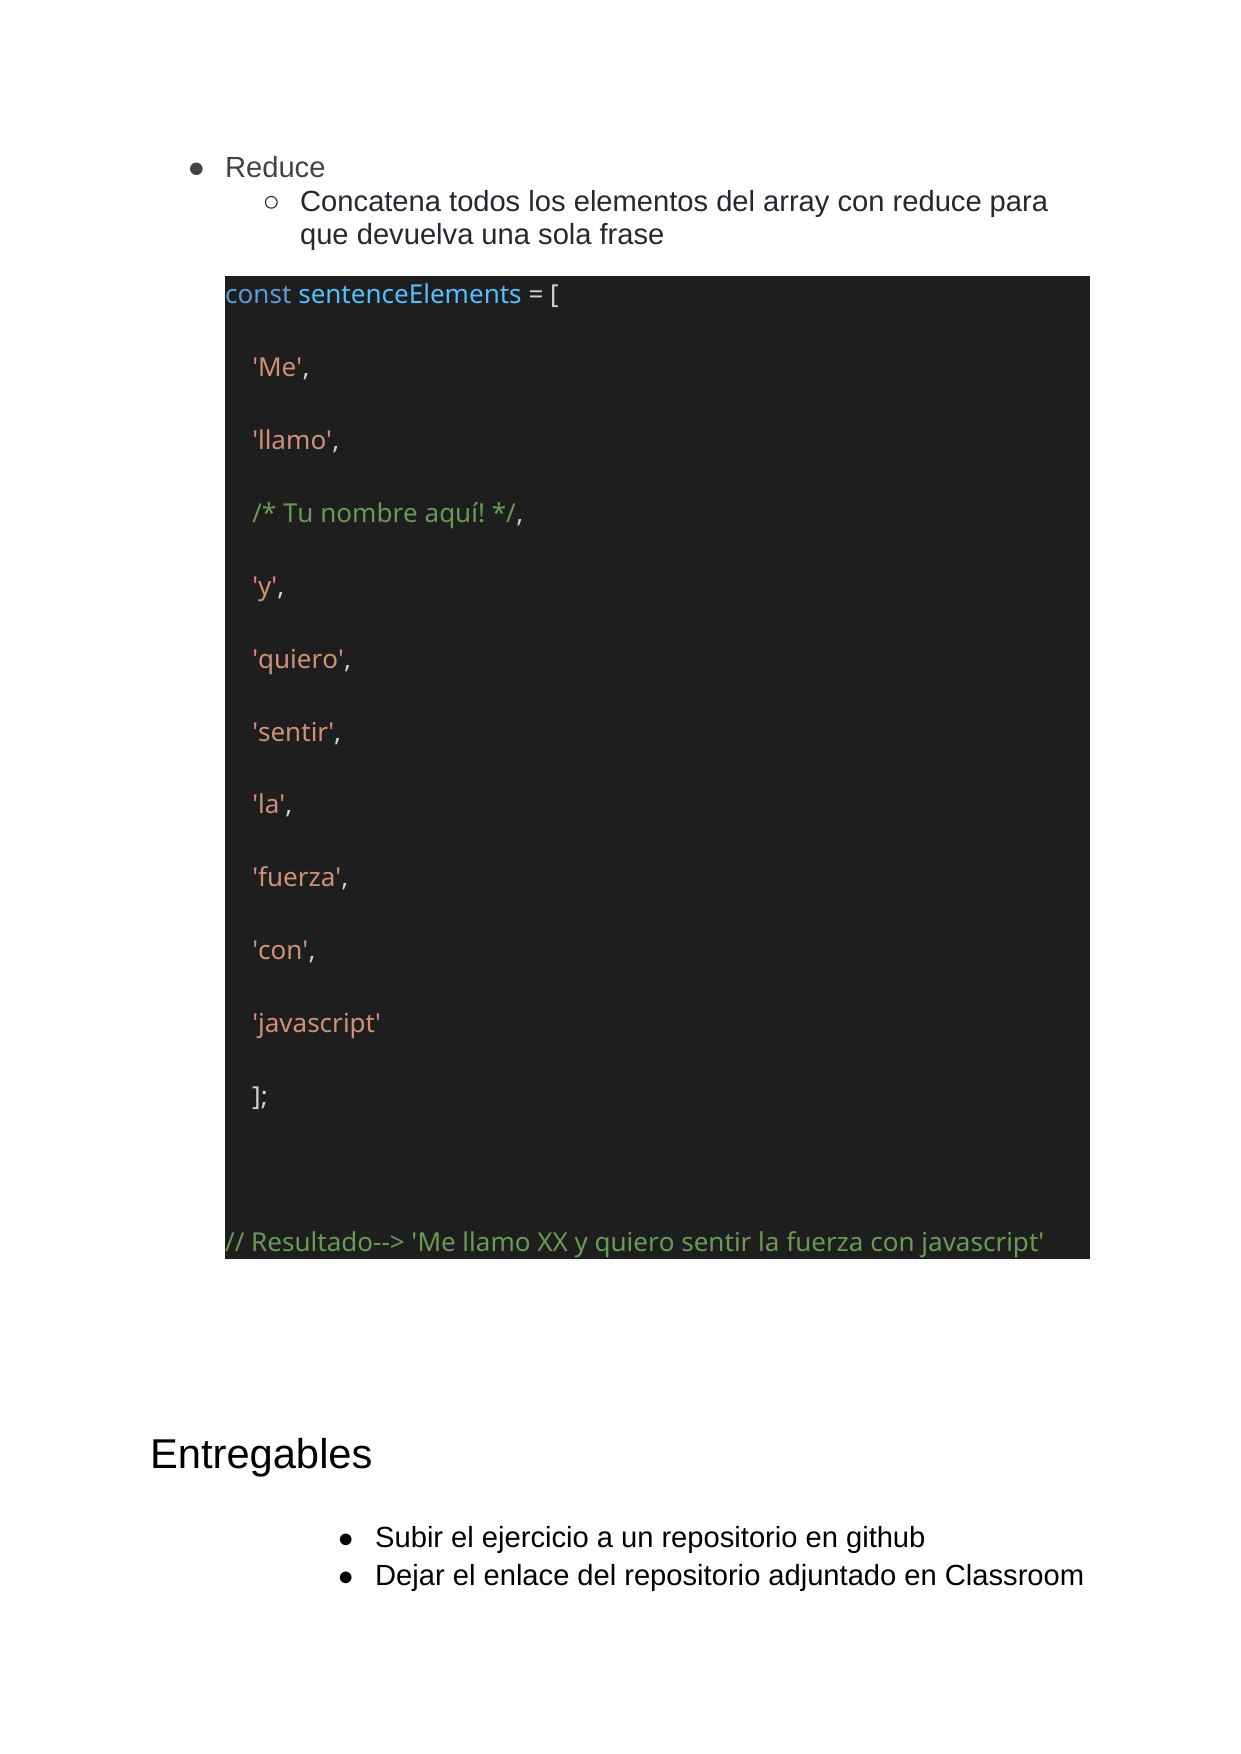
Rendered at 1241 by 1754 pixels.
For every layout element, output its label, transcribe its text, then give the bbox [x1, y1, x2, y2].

text // Resultado--> 'Me llamo XX y quiero sentir la fuerza con javascript' [225, 1223, 1090, 1259]
subtitle Reduce [187, 150, 1090, 183]
list Subir el ejercicio a un repositorio en github [337, 1520, 1090, 1553]
text 'quiero', [225, 640, 1090, 676]
text /* Tu nombre aquí! */, [225, 494, 1090, 530]
text 'sentir', [225, 713, 1090, 749]
list Concatena todos los elementos del array con reduce para que devuelva una sola frase [262, 183, 1090, 251]
text 'la', [225, 786, 1090, 822]
text 'Me', [225, 348, 1090, 384]
list Dejar el enlace del repositorio adjuntado en Classroom [337, 1558, 1090, 1592]
text 'llamo', [225, 421, 1090, 457]
text ]; [225, 1078, 1090, 1113]
text 'y', [225, 567, 1090, 603]
subtitle Entregables [150, 1429, 1090, 1477]
text 'javascript' [225, 1005, 1090, 1040]
text const sentenceElements = [ [225, 276, 1090, 311]
text 'fuerza', [225, 859, 1090, 894]
text 'con', [225, 932, 1090, 967]
